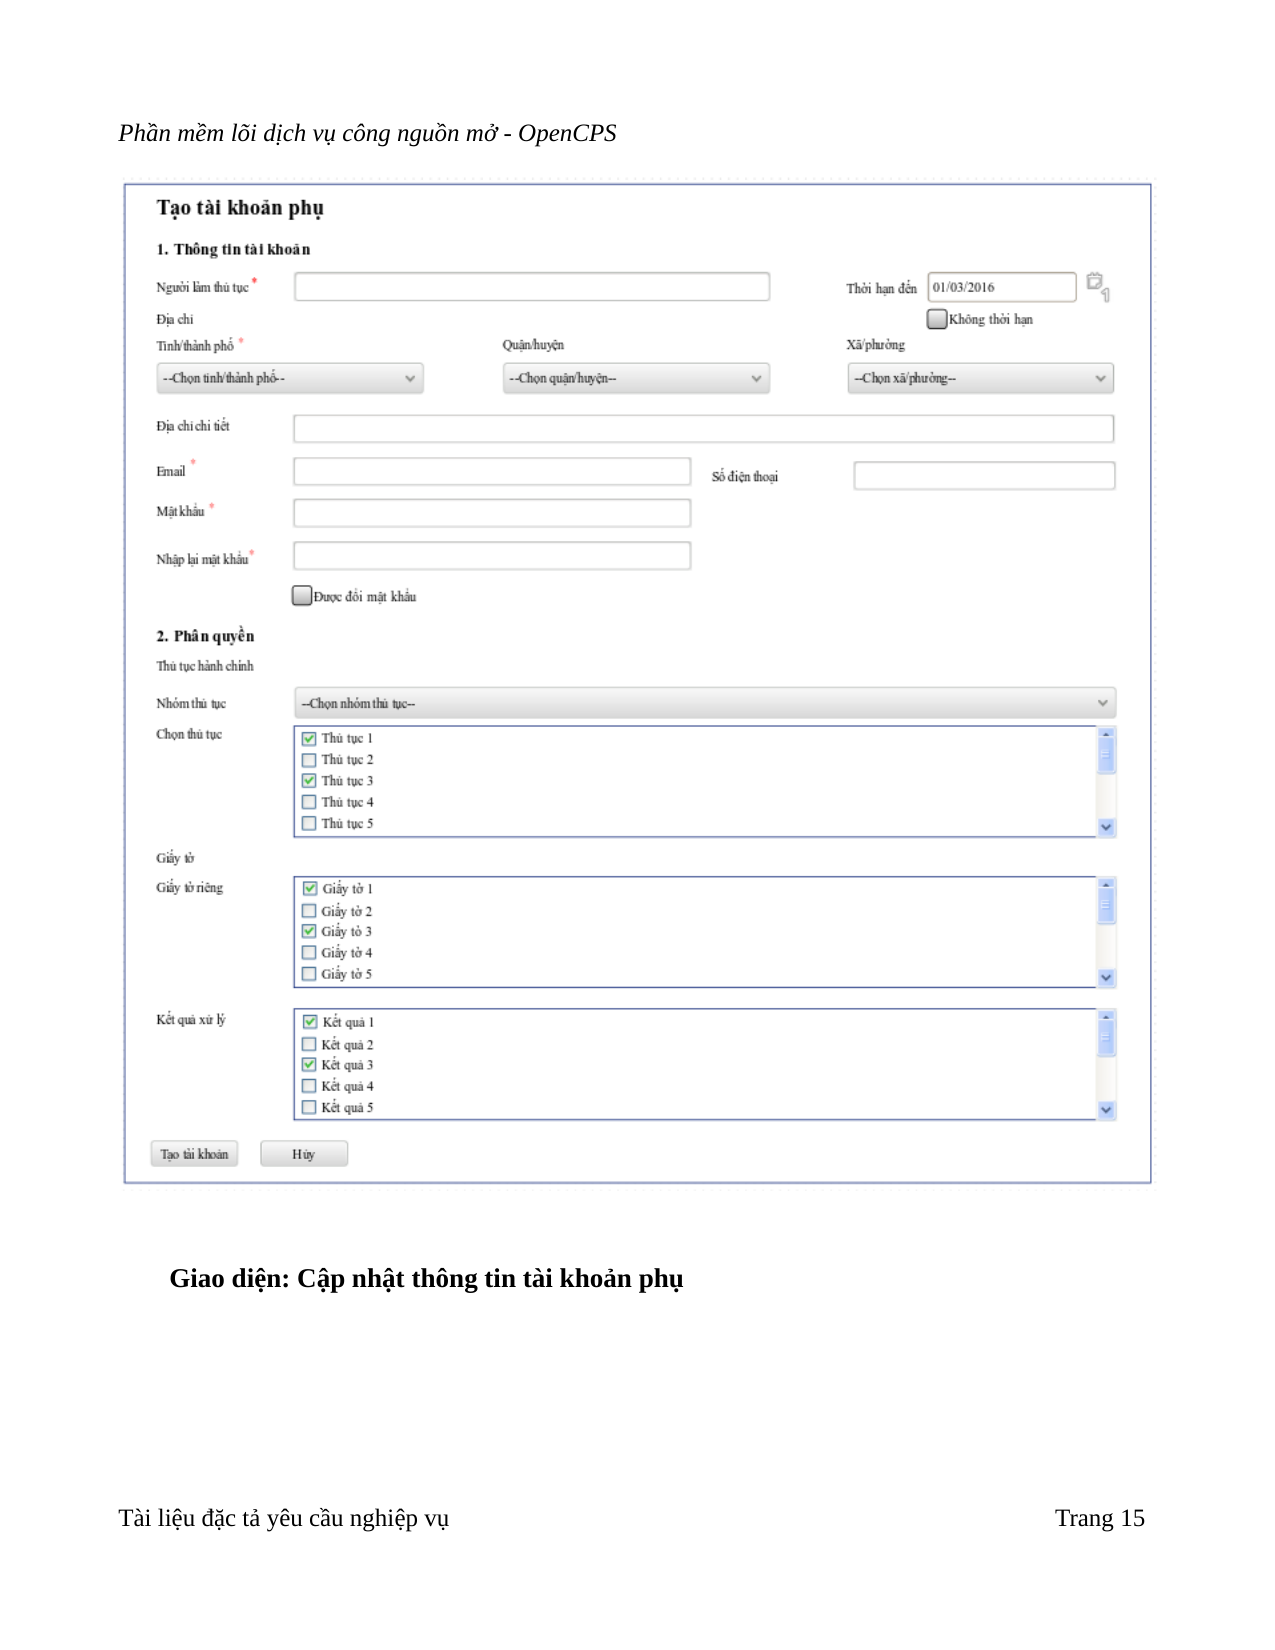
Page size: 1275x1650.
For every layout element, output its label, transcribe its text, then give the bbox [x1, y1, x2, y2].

picture [118, 176, 1157, 1191]
subtitle Giao diện: Cập nhật thông tin tài khoản phụ [169, 1262, 1157, 1293]
